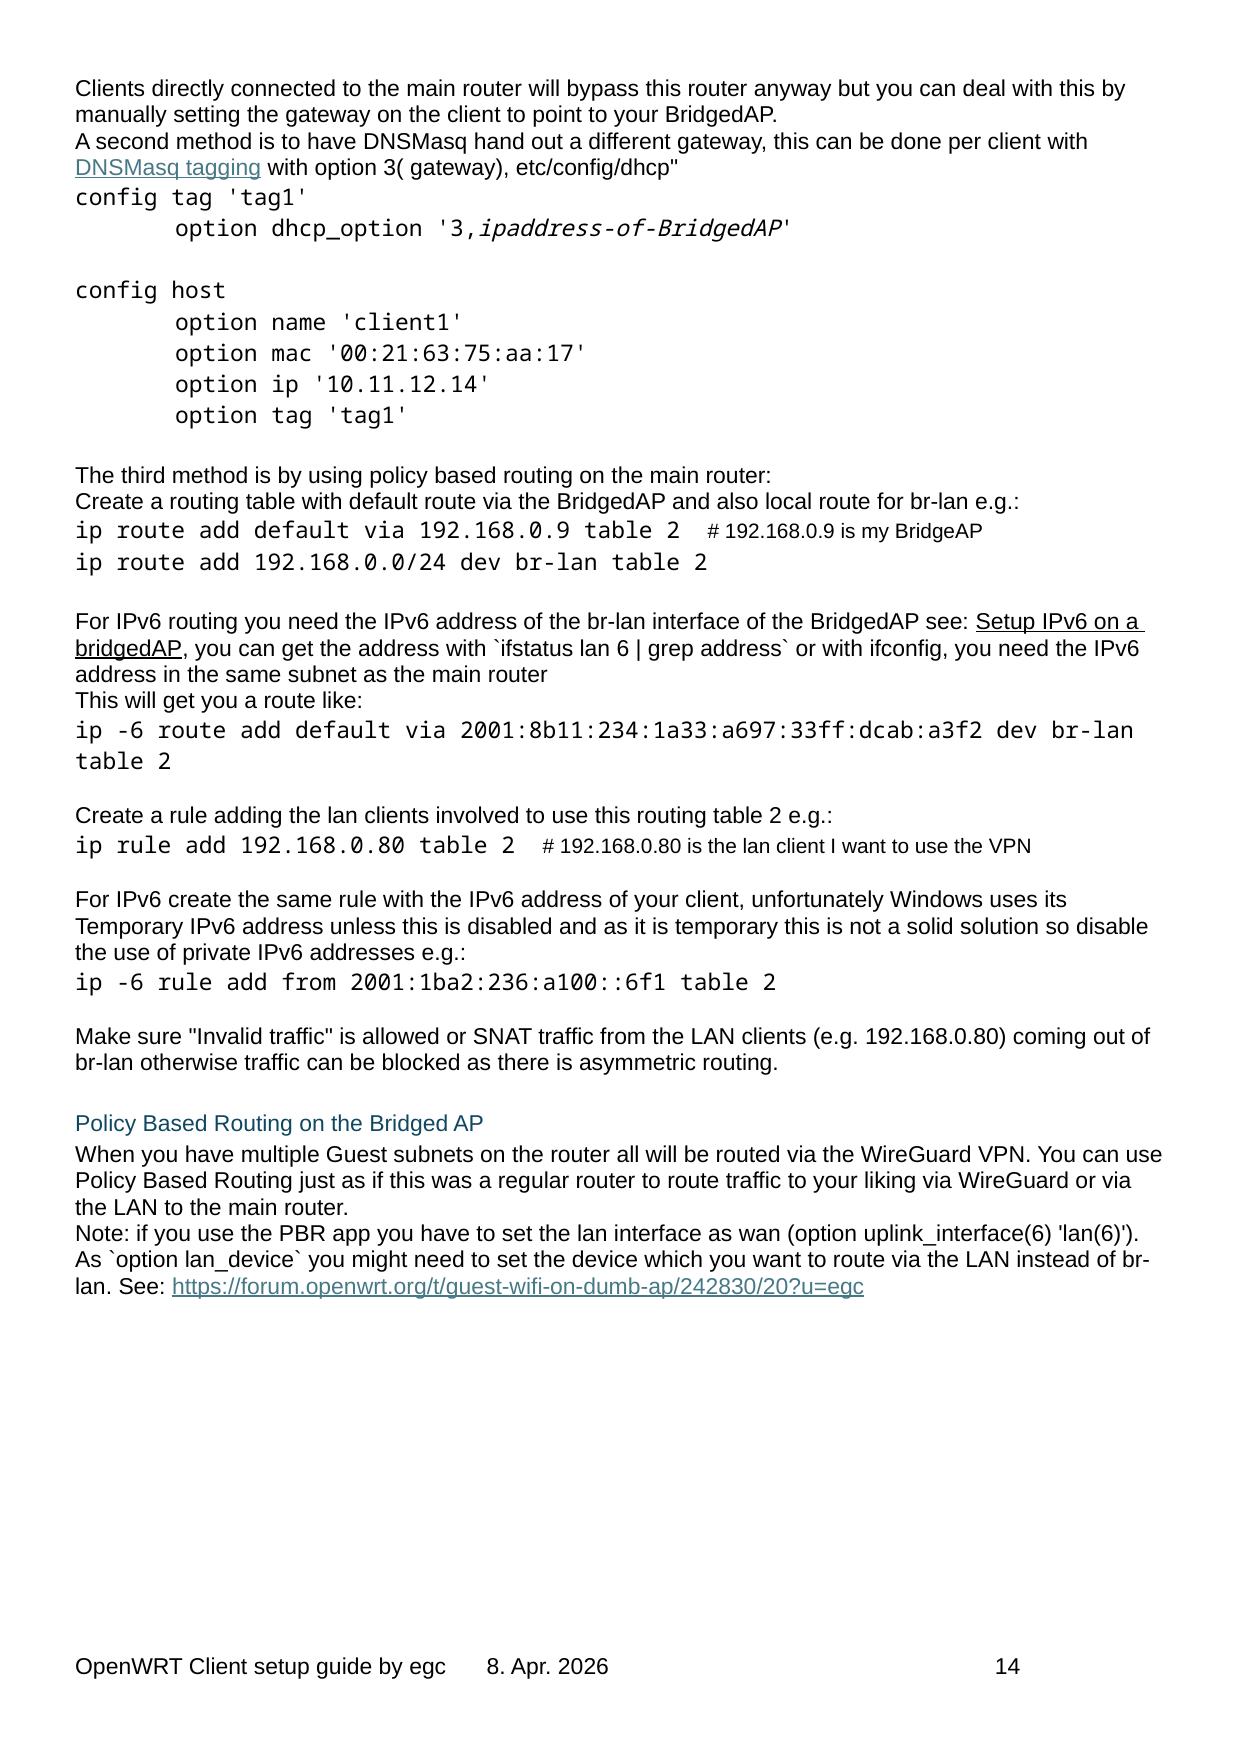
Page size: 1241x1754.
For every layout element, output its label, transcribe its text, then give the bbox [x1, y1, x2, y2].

text Note: if you use the PBR app you have to set the lan interface as wan (option uplink_interface(6) 'lan(6)'). As `option lan_device` you might need to set the device which you want to route via the LAN instead of br-lan. See: https://forum.openwrt.org/t/guest-wifi-on-dumb-ap/242830/20?u=egc [75, 1220, 1165, 1299]
text ip rule add 192.168.0.80 table 2 # 192.168.0.80 is the lan client I want to use the VPN [75, 829, 1165, 860]
text For IPv6 create the same rule with the IPv6 address of your client, unfortunately Windows uses its Temporary IPv6 address unless this is disabled and as it is temporary this is not a solid solution so disable the use of private IPv6 addresses e.g.: [75, 886, 1165, 965]
text option mac '00:21:63:75:aa:17' [75, 337, 1165, 368]
text option name 'client1' [75, 305, 1165, 337]
text This will get you a route like: [75, 687, 1165, 713]
text The third method is by using policy based routing on the main router: [75, 462, 1165, 488]
text When you have multiple Guest subnets on the router all will be routed via the WireGuard VPN. You can use Policy Based Routing just as if this was a regular router to route traffic to your liking via WireGuard or via the LAN to the main router. [75, 1141, 1165, 1220]
text config host [75, 274, 1165, 305]
text ip route add 192.168.0.0/24 dev br-lan table 2 [75, 546, 1165, 577]
text Make sure "Invalid traffic" is allowed or SNAT traffic from the LAN clients (e.g. 192.168.0.80) coming out of br-lan otherwise traffic can be blocked as there is asymmetric routing. [75, 1023, 1165, 1076]
text Clients directly connected to the main router will bypass this router anyway but you can deal with this by manually setting the gateway on the client to point to your BridgedAP. [75, 75, 1165, 128]
text config tag 'tag1' [75, 180, 1165, 212]
text option ip '10.11.12.14' [75, 368, 1165, 399]
text Create a rule adding the lan clients involved to use this routing table 2 e.g.: [75, 802, 1165, 829]
text ip -6 route add default via 2001:8b11:234:1a33:a697:33ff:dcab:a3f2 dev br-lan table 2 [75, 713, 1165, 776]
text option dhcp_option '3,ipaddress-of-BridgedAP' [75, 212, 1165, 243]
text option tag 'tag1' [75, 399, 1165, 430]
text For IPv6 routing you need the IPv6 address of the br-lan interface of the BridgedAP see: Setup IPv6 on a bridgedAP, you can get the address with `ifstatus lan 6 | grep address` or with ifconfig, you need the IPv6 address in the same subnet as the main router [75, 608, 1165, 687]
text Create a routing table with default route via the BridgedAP and also local route for br-lan e.g.: [75, 488, 1165, 514]
subtitle Policy Based Routing on the Bridged AP [75, 1110, 1165, 1137]
text A second method is to have DNSMasq hand out a different gateway, this can be done per client with DNSMasq tagging with option 3( gateway), etc/config/dhcp" [75, 128, 1165, 180]
text ip route add default via 192.168.0.9 table 2 # 192.168.0.9 is my BridgeAP [75, 514, 1165, 546]
text ip -6 rule add from 2001:1ba2:236:a100::6f1 table 2 [75, 965, 1165, 997]
